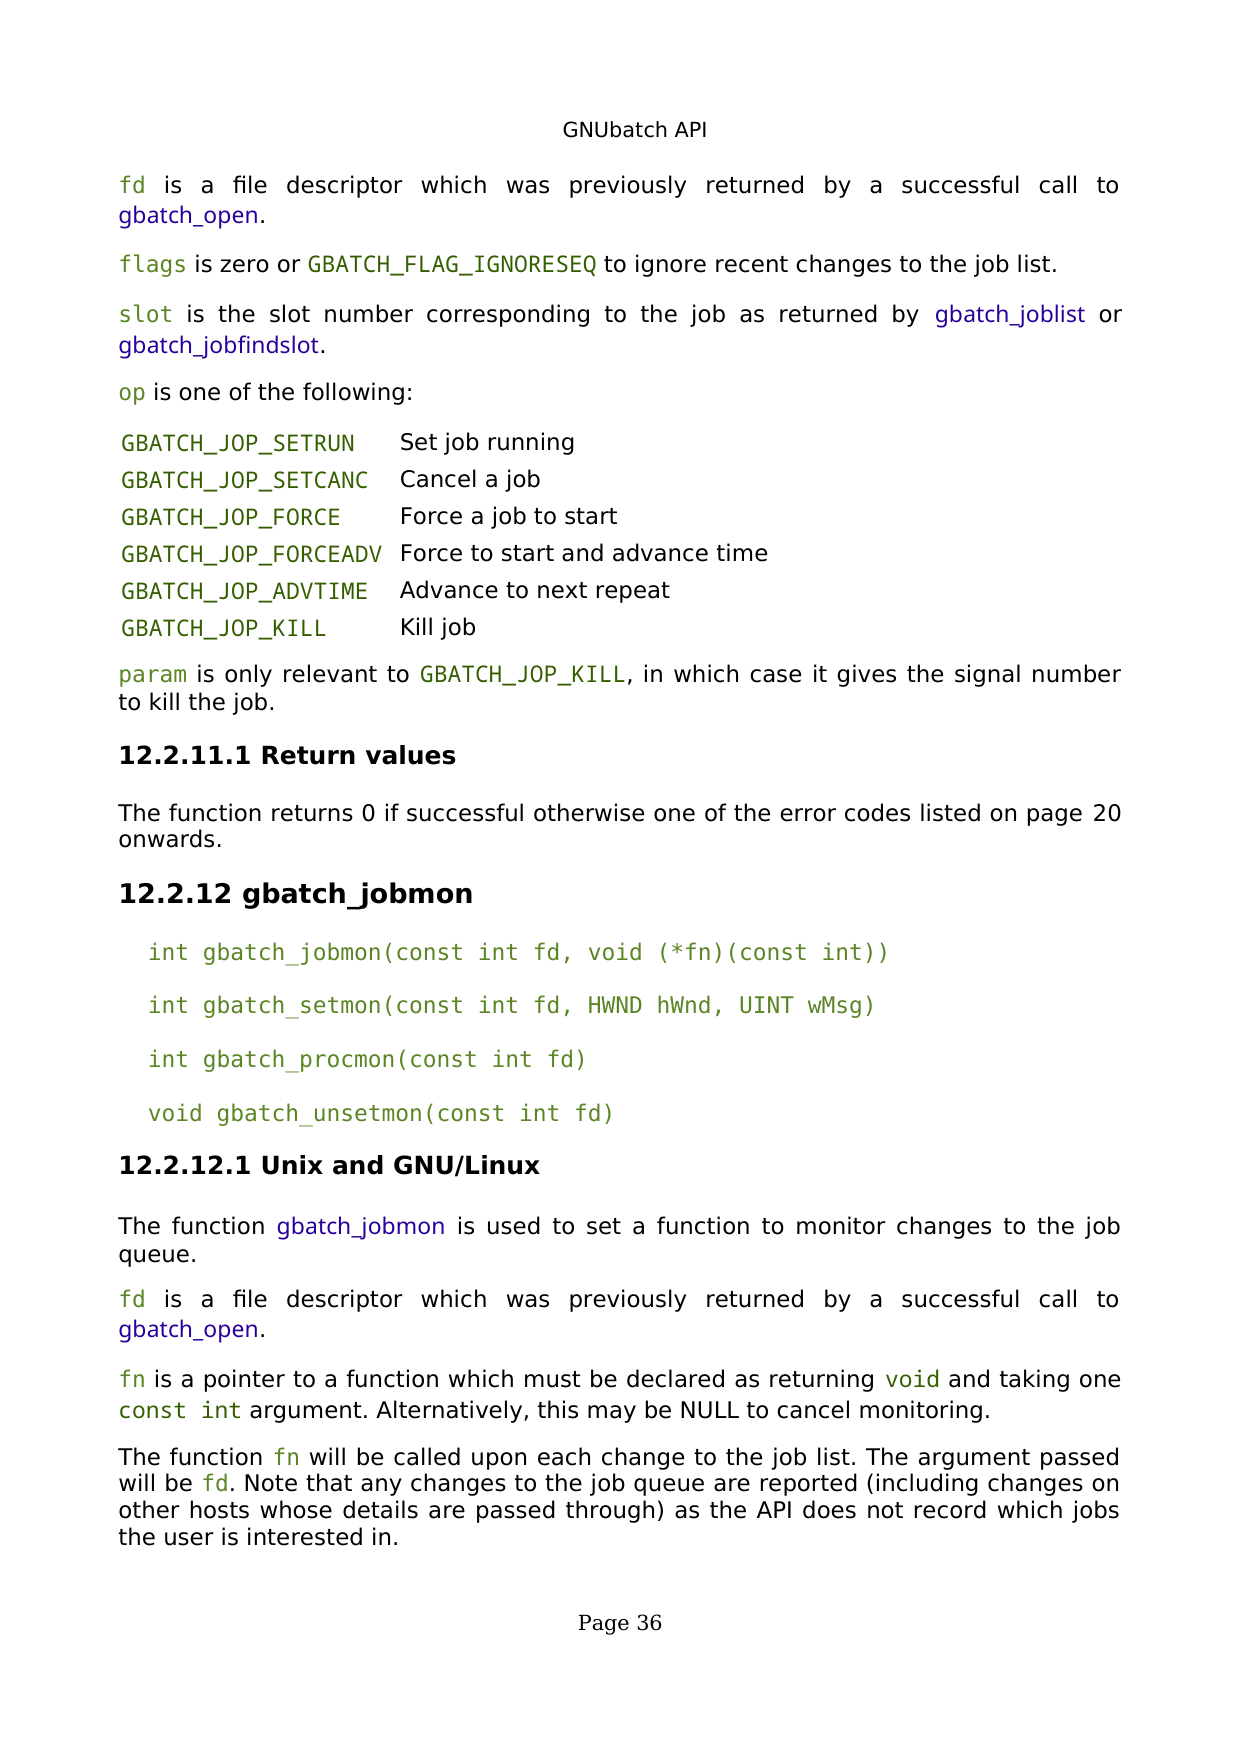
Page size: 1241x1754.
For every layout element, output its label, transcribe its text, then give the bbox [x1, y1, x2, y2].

text fd is a file descriptor which was previously returned by a successful call to gbatch_open. [118, 172, 1122, 230]
table_cell GBATCH_JOP_KILL [118, 609, 397, 646]
table_cell Advance to next repeat [397, 572, 779, 609]
table_cell Force to start and advance time [397, 535, 779, 572]
text int gbatch_procmon(const int fd) [148, 1046, 1122, 1073]
text fn is a pointer to a function which must be declared as returning void and taking one const int argument. Alternatively, this may be NULL to cancel monitoring. [118, 1363, 1122, 1425]
text The function fn will be called upon each change to the job list. The argument passed will be fd. Note that any changes to the job queue are reported (including changes on other hosts whose details are passed through) as the API does not record which jobs the user is interested in. [118, 1444, 1122, 1551]
text op is one of the following: [118, 379, 1122, 405]
subtitle gbatch_jobmon [118, 878, 1122, 909]
table_cell GBATCH_JOP_SETCANC [118, 461, 397, 498]
table_cell Kill job [397, 609, 779, 646]
text The function returns 0 if successful otherwise one of the error codes listed on page 20 onwards. [118, 800, 1122, 853]
table_cell Force a job to start [397, 498, 779, 535]
text slot is the slot number corresponding to the job as returned by gbatch_joblist or gbatch_jobfindslot. [118, 298, 1122, 360]
table_cell Cancel a job [397, 461, 779, 498]
text The function gbatch_jobmon is used to set a function to monitor changes to the job queue. [118, 1210, 1122, 1268]
text void gbatch_unsetmon(const int fd) [148, 1100, 1122, 1126]
subtitle Unix and GNU/Linux [118, 1151, 1122, 1181]
table_cell GBATCH_JOP_FORCEADV [118, 535, 397, 572]
table_cell GBATCH_JOP_FORCE [118, 498, 397, 535]
table_header GBATCH_JOP_SETRUN [118, 424, 397, 461]
text int gbatch_setmon(const int fd, HWND hWnd, UINT wMsg) [148, 993, 1122, 1019]
subtitle Return values [118, 741, 1122, 770]
table_cell GBATCH_JOP_ADVTIME [118, 572, 397, 609]
table_header Set job running [397, 424, 779, 461]
text int gbatch_jobmon(const int fd, void (*fn)(const int)) [148, 939, 1122, 966]
text fd is a file descriptor which was previously returned by a successful call to gbatch_open. [118, 1287, 1122, 1344]
text param is only relevant to GBATCH_JOP_KILL, in which case it gives the signal number to kill the job. [118, 658, 1122, 716]
text flags is zero or GBATCH_FLAG_IGNORESEQ to ignore recent changes to the job list. [118, 248, 1122, 279]
